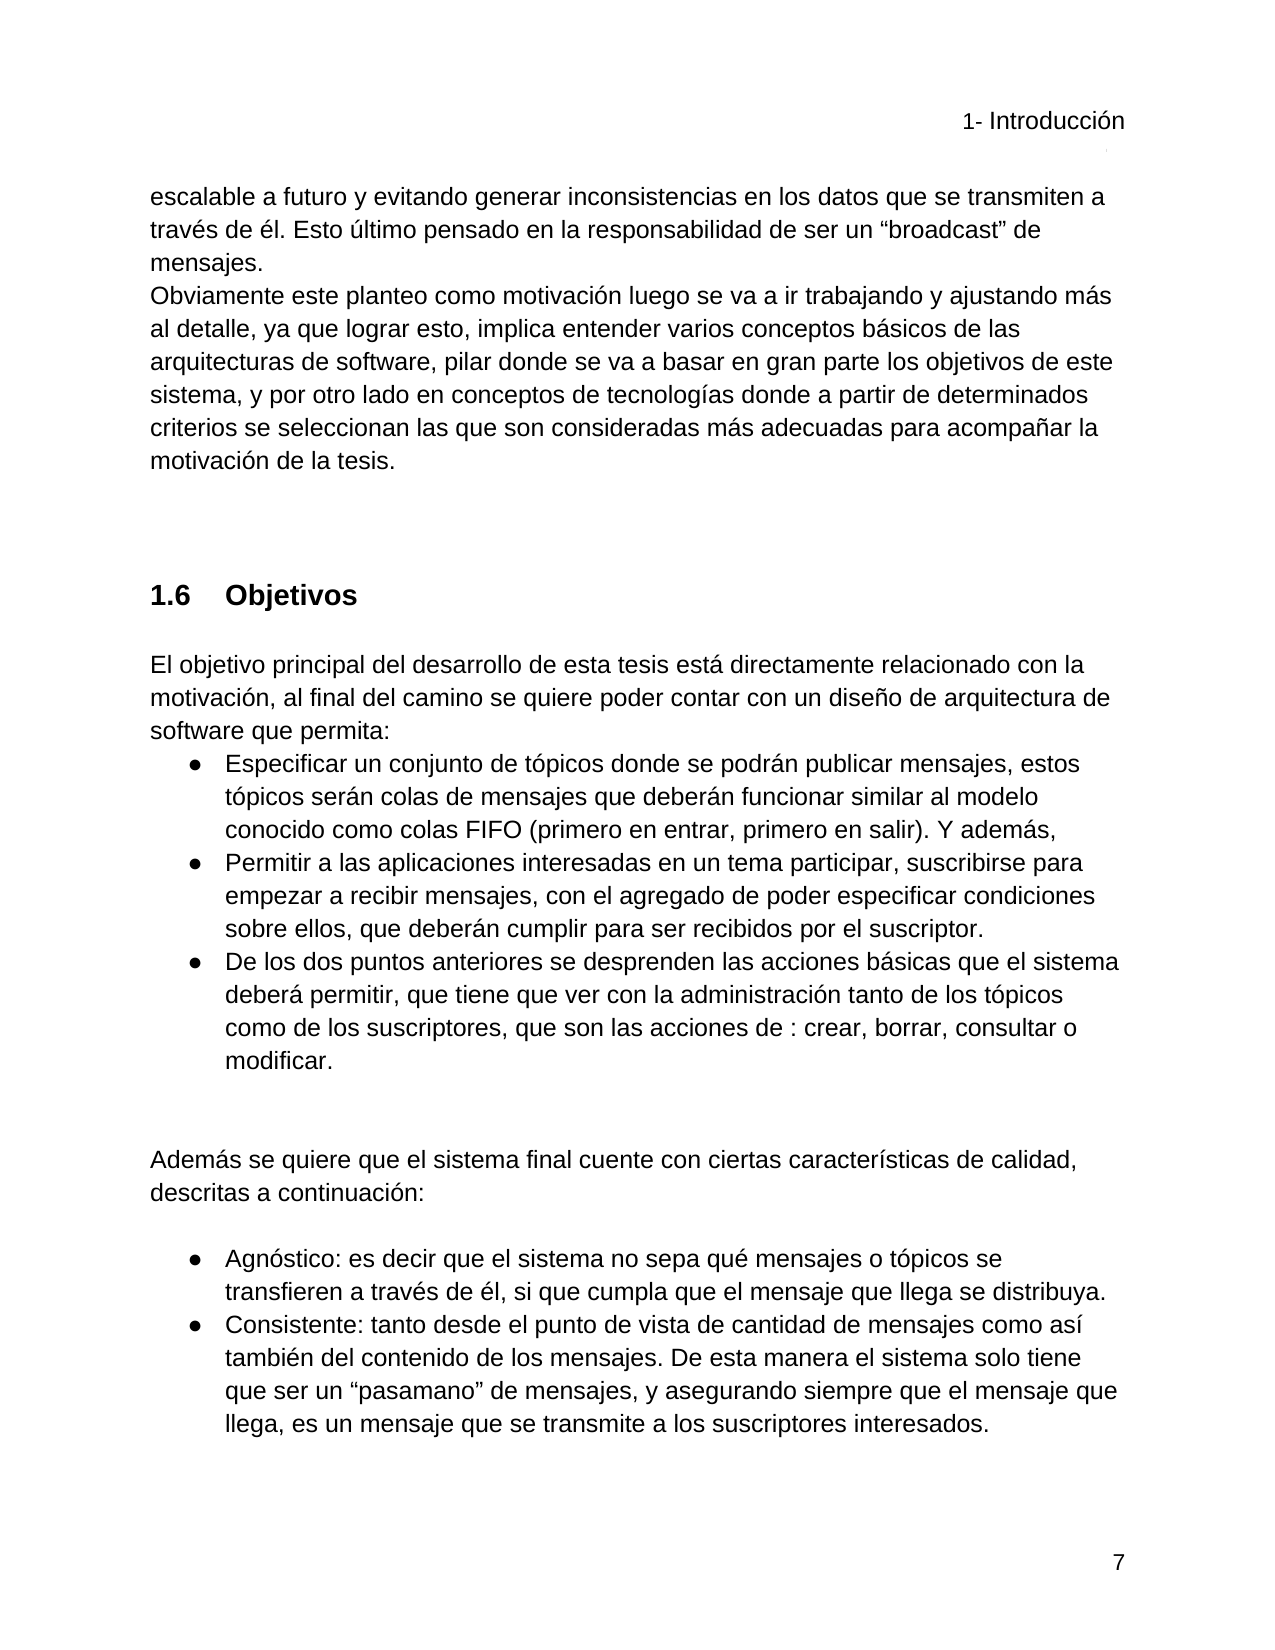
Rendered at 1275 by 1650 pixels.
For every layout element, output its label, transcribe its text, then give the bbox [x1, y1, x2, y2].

text 1.6 Objetivos [150, 578, 1125, 612]
text Obviamente este planteo como motivación luego se va a ir trabajando y ajustando más al detalle, ya que lograr esto, implica entender varios conceptos básicos de las arquitecturas de software, pilar donde se va a basar en gran parte los objetivos de este sistema, y por otro lado en conceptos de tecnologías donde a partir de determinados criterios se seleccionan las que son consideradas más adecuadas para acompañar la motivación de la tesis. [150, 281, 1125, 475]
list De los dos puntos anteriores se desprenden las acciones básicas que el sistema deberá permitir, que tiene que ver con la administración tanto de los tópicos como de los suscriptores, que son las acciones de : crear, borrar, consultar o modificar. [187, 947, 1125, 1075]
list Especificar un conjunto de tópicos donde se podrán publicar mensajes, estos tópicos serán colas de mensajes que deberán funcionar similar al modelo conocido como colas FIFO (primero en entrar, primero en salir). Y además, [187, 749, 1125, 844]
list Agnóstico: es decir que el sistema no sepa qué mensajes o tópicos se transfieren a través de él, si que cumpla que el mensaje que llega se distribuya. [187, 1244, 1125, 1306]
list Consistente: tanto desde el punto de vista de cantidad de mensajes como así también del contenido de los mensajes. De esta manera el sistema solo tiene que ser un “pasamano” de mensajes, y asegurando siempre que el mensaje que llega, es un mensaje que se transmite a los suscriptores interesados. [187, 1310, 1125, 1438]
text Además se quiere que el sistema final cuente con ciertas características de calidad, descritas a continuación: [150, 1145, 1125, 1207]
text escalable a futuro y evitando generar inconsistencias en los datos que se transmiten a través de él. Esto último pensado en la responsabilidad de ser un “broadcast” de mensajes. [150, 182, 1125, 277]
list Permitir a las aplicaciones interesadas en un tema participar, suscribirse para empezar a recibir mensajes, con el agregado de poder especificar condiciones sobre ellos, que deberán cumplir para ser recibidos por el suscriptor. [187, 848, 1125, 943]
text El objetivo principal del desarrollo de esta tesis está directamente relacionado con la motivación, al final del camino se quiere poder contar con un diseño de arquitectura de software que permita: [150, 650, 1125, 745]
